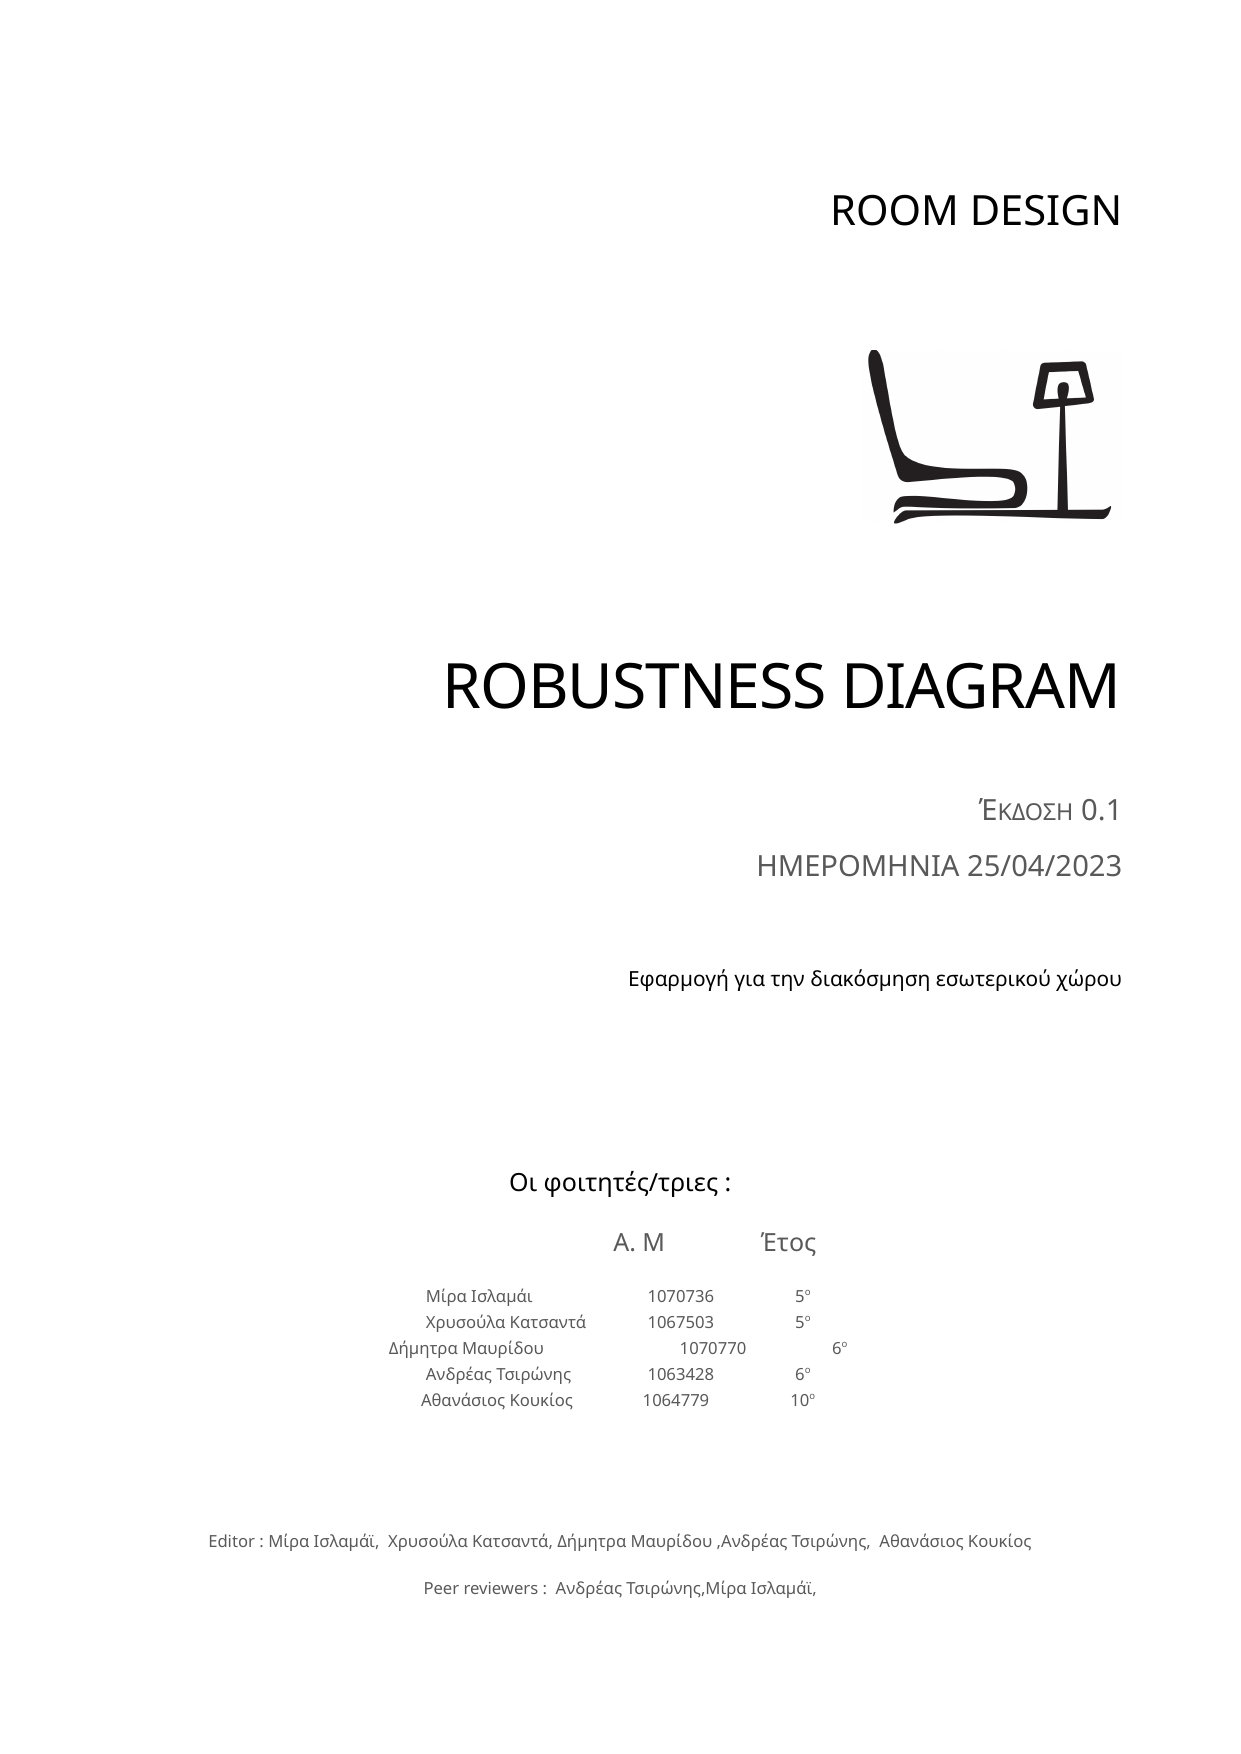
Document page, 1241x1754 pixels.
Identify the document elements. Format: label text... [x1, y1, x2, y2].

subtitle Εφαρμογή για την διακόσμηση εσωτερικού χώρου [118, 964, 1122, 993]
subtitle ROOM DESIGN [118, 181, 1122, 237]
picture [862, 350, 1123, 525]
title Robustness diagram [118, 642, 1122, 727]
text Peer reviewers : Ανδρέας Τσιρώνης,Μίρα Ισλαμάϊ, [118, 1576, 1122, 1599]
text Οι φοιτητές/τριες : [118, 1165, 1122, 1199]
text Editor : Μίρα Ισλαμάϊ, Χρυσούλα Κατσαντά, Δήμητρα Μαυρίδου ,Ανδρέας Τσιρώνης, Αθανάσιος Κουκίος [118, 1529, 1122, 1552]
text Α. Μ Έτος [118, 1225, 1122, 1259]
subtitle Έκδοση 0.1 [118, 789, 1122, 829]
text Μίρα Ισλαμάι 1070736 5ο Χρυσούλα Κατσαντά 1067503 5ο Δήμητρα Μαυρίδου 1070770 6ο Ανδρέας Τσιρώνης 1063428 6ο Αθανάσιος Κουκίος 1064779 10ο [118, 1285, 1122, 1412]
subtitle ΗΜΕΡΟΜΗΝΙΑ 25/04/2023 [118, 846, 1122, 885]
